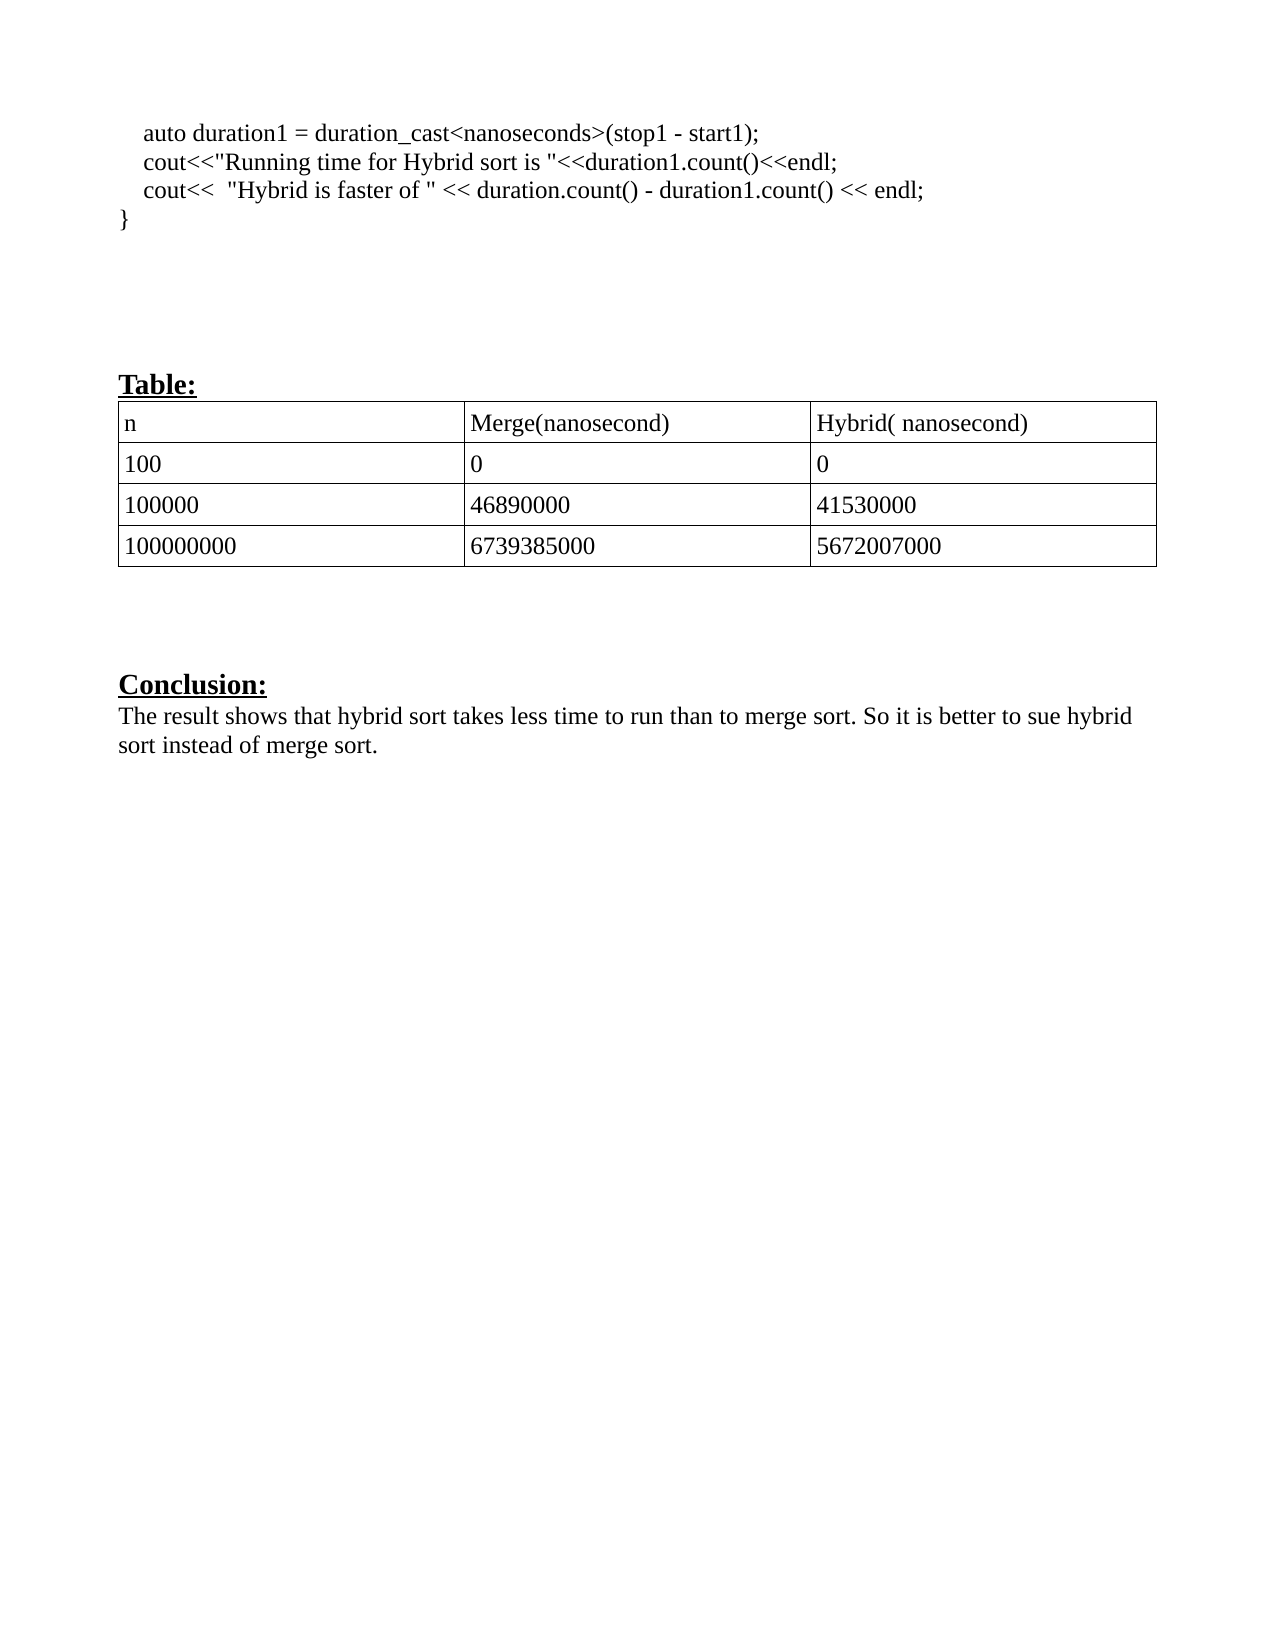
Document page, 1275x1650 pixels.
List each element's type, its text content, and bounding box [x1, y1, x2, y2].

table_cell 6739385000 [465, 526, 810, 566]
text cout<< "Hybrid is faster of " << duration.count() - duration1.count() << endl; [118, 176, 1157, 204]
table_header Merge(nanosecond) [465, 402, 810, 442]
table_cell 5672007000 [811, 526, 1156, 566]
text The result shows that hybrid sort takes less time to run than to merge sort. So it is better to sue hybrid sort instead of merge sort. [118, 701, 1157, 758]
table_header n [119, 402, 464, 442]
table_cell 100000000 [119, 526, 464, 566]
text Conclusion: [118, 667, 1157, 701]
text Table: [118, 367, 1157, 401]
table_cell 46890000 [465, 484, 810, 524]
table_header Hybrid( nanosecond) [811, 402, 1156, 442]
text auto duration1 = duration_cast<nanoseconds>(stop1 - start1); [118, 118, 1157, 147]
table_cell 100000 [119, 484, 464, 524]
table_cell 100 [119, 443, 464, 483]
table_cell 0 [465, 443, 810, 483]
text cout<<"Running time for Hybrid sort is "<<duration1.count()<<endl; [118, 147, 1157, 176]
table_cell 41530000 [811, 484, 1156, 524]
text } [118, 204, 1157, 233]
table_cell 0 [811, 443, 1156, 483]
